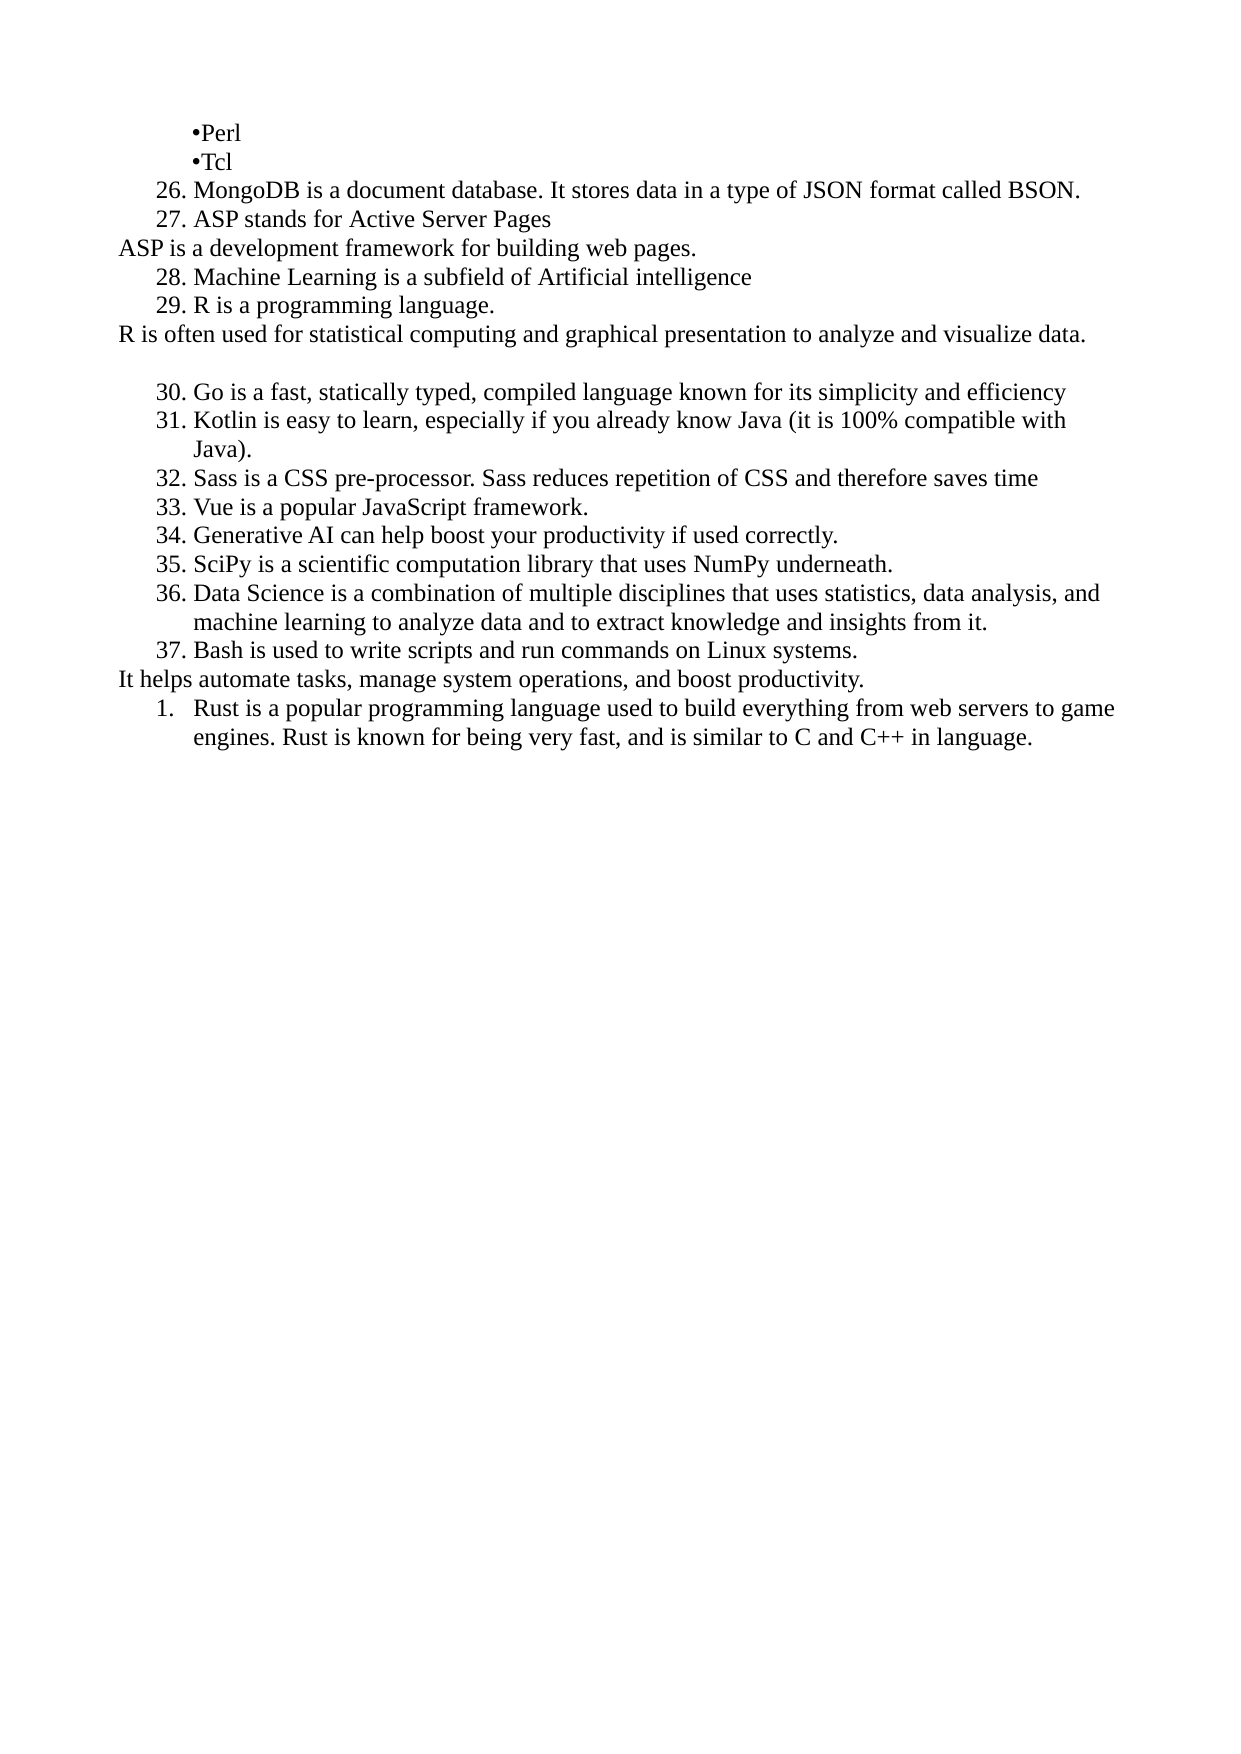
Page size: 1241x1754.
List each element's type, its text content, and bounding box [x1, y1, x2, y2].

list Data Science is a combination of multiple disciplines that uses statistics, data analysis, and machine learning to analyze data and to extract knowledge and insights from it. [156, 578, 1122, 636]
list R is a programming language. [156, 291, 1122, 319]
list ASP stands for Active Server Pages [156, 204, 1122, 233]
list Machine Learning is a subfield of Artificial intelligence [156, 262, 1122, 291]
list Rust is a popular programming language used to build everything from web servers to game engines. Rust is known for being very fast, and is similar to C and C++ in language. [156, 693, 1122, 751]
list Tcl [118, 147, 1122, 176]
list Vue is a popular JavaScript framework. [156, 492, 1122, 521]
list Perl [118, 118, 1122, 147]
list MongoDB is a document database. It stores data in a type of JSON format called BSON. [156, 176, 1122, 204]
text It helps automate tasks, manage system operations, and boost productivity. [118, 664, 1122, 693]
text ASP is a development framework for building web pages. [118, 233, 1122, 262]
list Generative AI can help boost your productivity if used correctly. [156, 521, 1122, 549]
list Sass is a CSS pre-processor. Sass reduces repetition of CSS and therefore saves time [156, 463, 1122, 492]
list Bash is used to write scripts and run commands on Linux systems. [156, 636, 1122, 664]
list SciPy is a scientific computation library that uses NumPy underneath. [156, 549, 1122, 578]
list Kotlin is easy to learn, especially if you already know Java (it is 100% compatible with Java). [156, 406, 1122, 463]
list Go is a fast, statically typed, compiled language known for its simplicity and efficiency [156, 377, 1122, 406]
text R is often used for statistical computing and graphical presentation to analyze and visualize data. [118, 319, 1122, 348]
